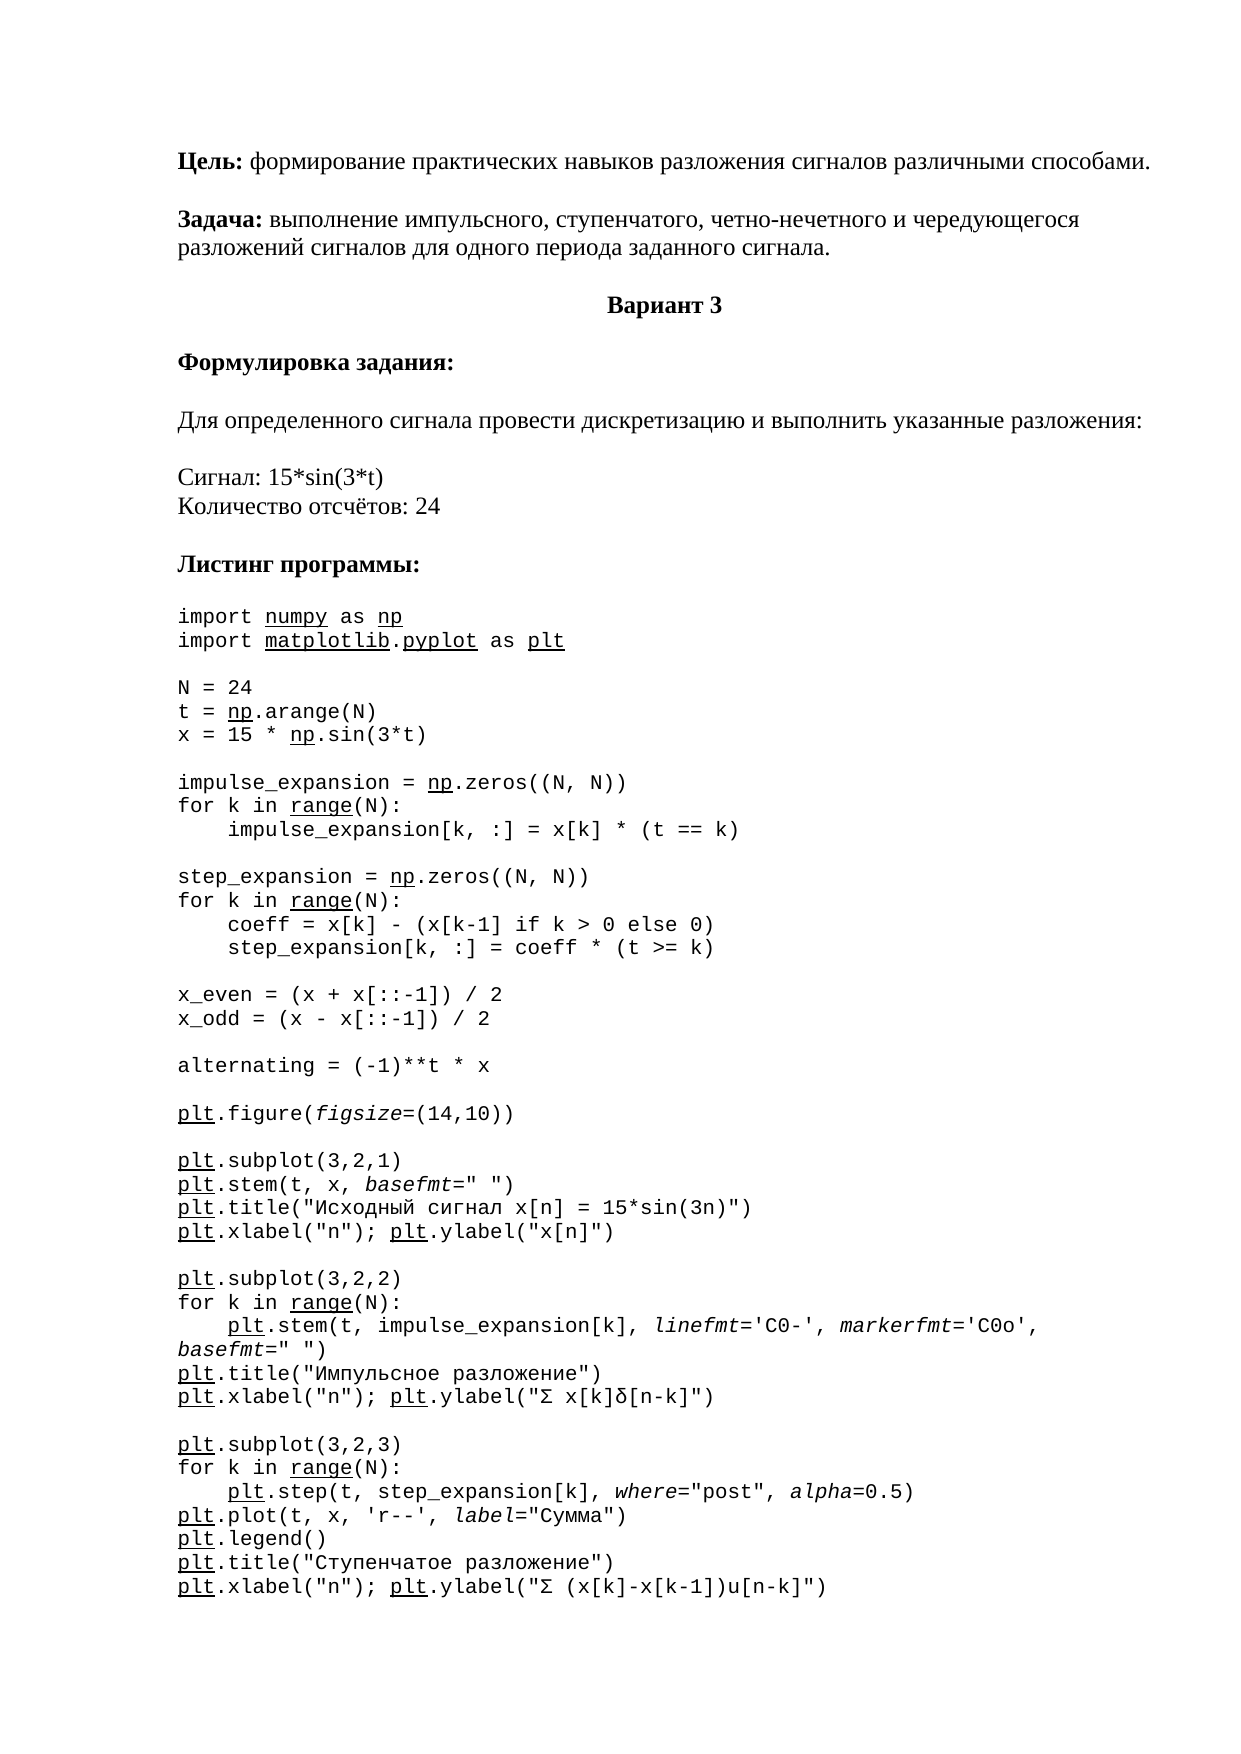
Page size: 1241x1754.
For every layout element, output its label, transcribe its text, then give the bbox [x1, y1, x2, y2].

text x_even = (x + x[::-1]) / 2 [177, 984, 1152, 1008]
text import matplotlib.pyplot as plt [177, 630, 1152, 653]
text step_expansion[k, :] = coeff * (t >= k) [177, 937, 1152, 961]
text plt.plot(t, x, 'r--', label="Сумма") [177, 1505, 1152, 1528]
text for k in range(N): [177, 890, 1152, 913]
text step_expansion = np.zeros((N, N)) [177, 866, 1152, 890]
text plt.legend() [177, 1528, 1152, 1552]
text Вариант 3 [177, 290, 1152, 319]
text plt.stem(t, x, basefmt=" ") [177, 1174, 1152, 1197]
text plt.xlabel("n"); plt.ylabel("Σ x[k]δ[n-k]") [177, 1386, 1152, 1410]
text plt.xlabel("n"); plt.ylabel("Σ (x[k]-x[k-1])u[n-k]") [177, 1576, 1152, 1599]
text Цель: формирование практических навыков разложения сигналов различными способами. [177, 146, 1152, 175]
text Количество отсчётов: 24 [177, 491, 1152, 520]
text plt.title("Исходный сигнал x[n] = 15*sin(3n)") [177, 1197, 1152, 1221]
text plt.subplot(3,2,1) [177, 1150, 1152, 1174]
text plt.title("Ступенчатое разложение") [177, 1552, 1152, 1576]
text alternating = (-1)**t * x [177, 1055, 1152, 1079]
text Задача: выполнение импульсного, ступенчатого, четно-нечетного и чередующегося разложений сигналов для одного периода заданного сигнала. [177, 204, 1152, 261]
text impulse_expansion = np.zeros((N, N)) [177, 772, 1152, 795]
text plt.stem(t, impulse_expansion[k], linefmt='C0-', markerfmt='C0o', basefmt=" ") [177, 1316, 1152, 1363]
text plt.title("Импульсное разложение") [177, 1363, 1152, 1386]
text x = 15 * np.sin(3*t) [177, 724, 1152, 748]
text x_odd = (x - x[::-1]) / 2 [177, 1008, 1152, 1032]
text plt.subplot(3,2,2) [177, 1268, 1152, 1292]
text for k in range(N): [177, 1292, 1152, 1316]
text plt.subplot(3,2,3) [177, 1434, 1152, 1457]
text impulse_expansion[k, :] = x[k] * (t == k) [177, 819, 1152, 843]
text for k in range(N): [177, 1457, 1152, 1481]
text Для определенного сигнала провести дискретизацию и выполнить указанные разложения: [177, 405, 1152, 434]
text plt.figure(figsize=(14,10)) [177, 1103, 1152, 1126]
text plt.step(t, step_expansion[k], where="post", alpha=0.5) [177, 1481, 1152, 1505]
text plt.xlabel("n"); plt.ylabel("x[n]") [177, 1221, 1152, 1244]
text coeff = x[k] - (x[k-1] if k > 0 else 0) [177, 913, 1152, 937]
text Сигнал: 15*sin(3*t) [177, 462, 1152, 491]
text import numpy as np [177, 606, 1152, 630]
text Формулировка задания: [177, 347, 1152, 376]
text Листинг программы: [177, 549, 1152, 577]
text for k in range(N): [177, 795, 1152, 819]
text t = np.arange(N) [177, 701, 1152, 724]
text N = 24 [177, 677, 1152, 701]
